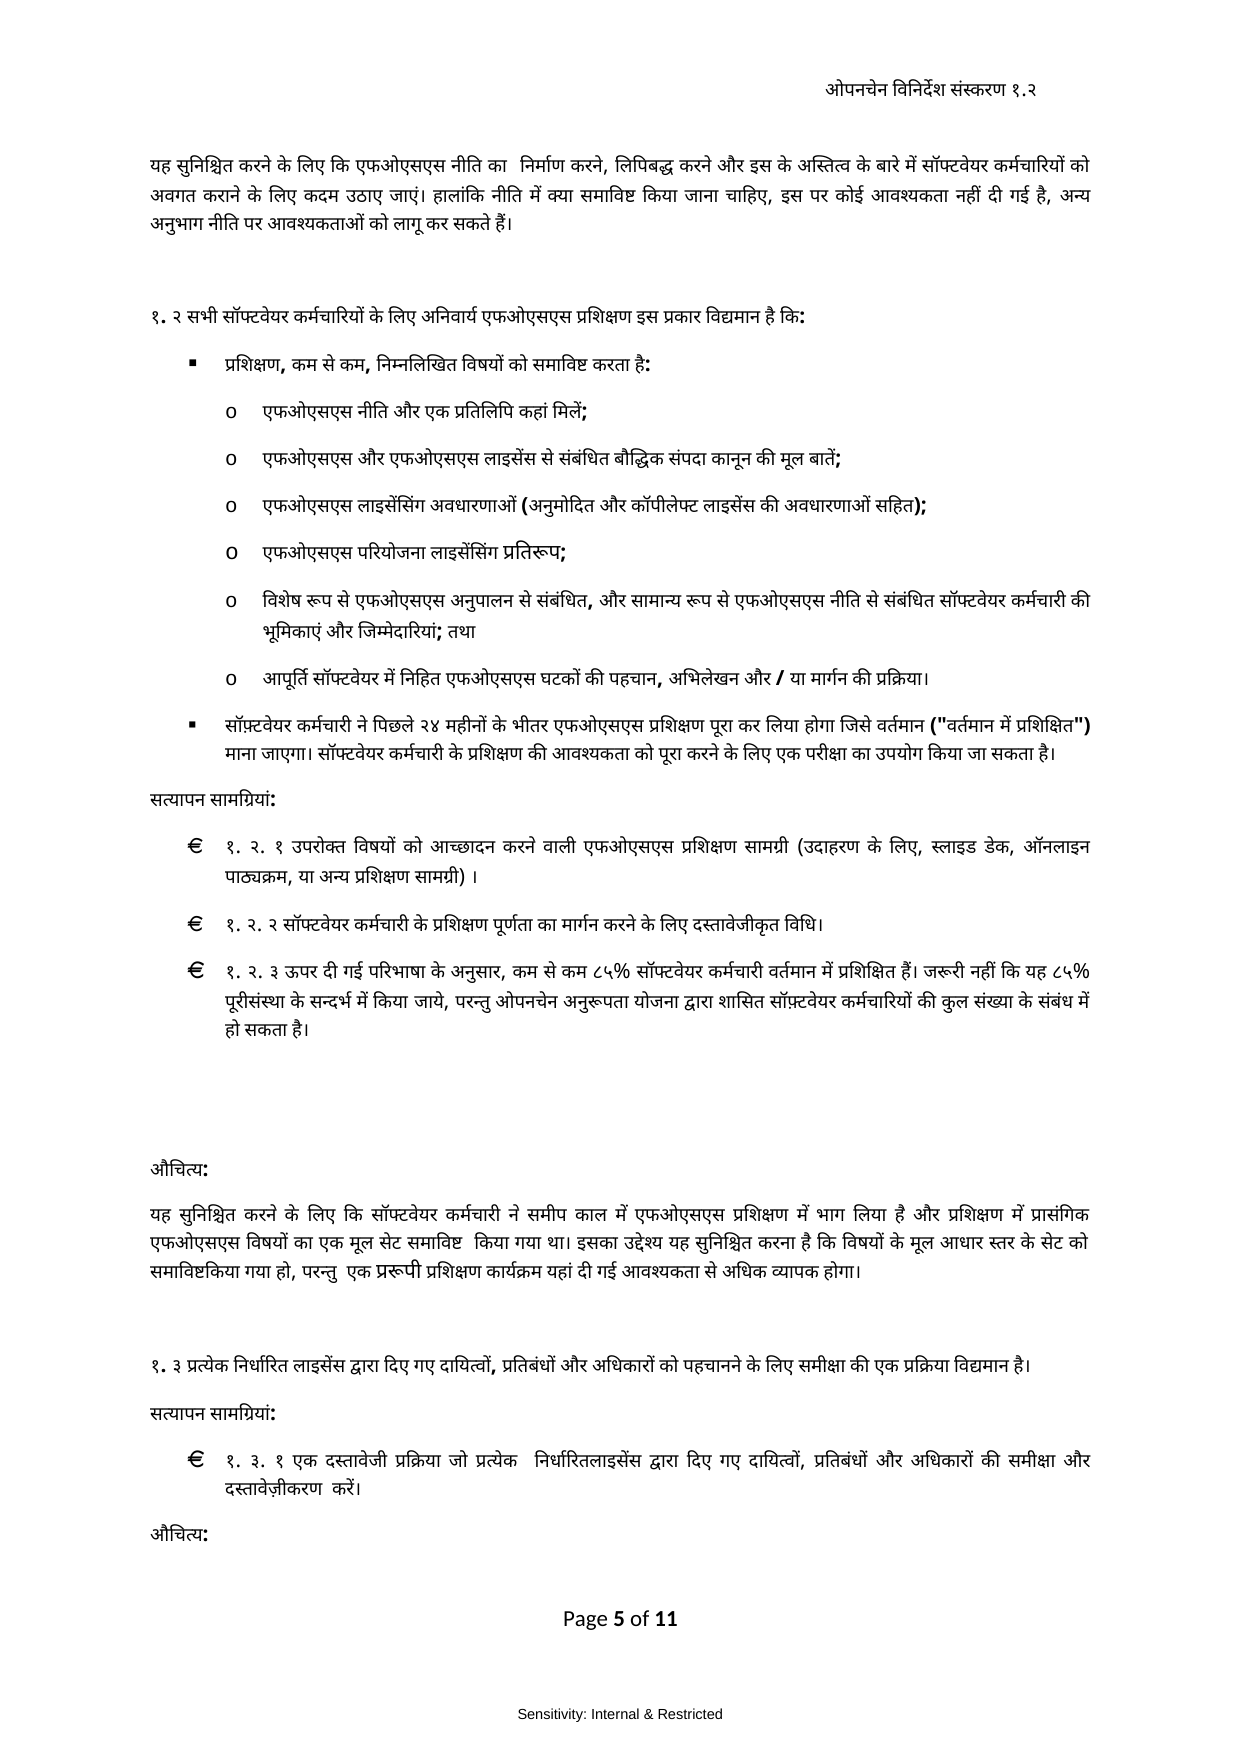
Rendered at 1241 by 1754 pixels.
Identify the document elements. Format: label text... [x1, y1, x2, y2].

text १. २ सभी सॉफ्टवेयर कर्मचारियों के लिए अनिवार्य एफओएसएस प्रशिक्षण इस प्रकार विद्यमान है कि: [150, 302, 1090, 330]
text यह सुनिश्चित करने के लिए कि सॉफ्टवेयर कर्मचारी ने समीप काल में एफओएसएस प्रशिक्षण में भाग लिया है और प्रशिक्षण में प्रासंगिक एफओएसएस विषयों का एक मूल सेट समाविष्ट किया गया था। इसका उद्देश्य यह सुनिश्चित करना है कि विषयों के मूल आधार स्तर के सेट को समाविष्टकिया गया हो, परन्तु एक प्ररूपी प्रशिक्षण कार्यक्रम यहां दी गई आवश्यकता से अधिक व्यापक होगा। [150, 1202, 1090, 1285]
list एफओएसएस लाइसेंसिंग अवधारणाओं (अनुमोदित और कॉपीलेफ्ट लाइसेंस की अवधारणाओं सहित); [225, 490, 1090, 519]
text १. ३ प्रत्येक निर्धारित लाइसेंस द्वारा दिए गए दायित्वों, प्रतिबंधों और अधिकारों को पहचानने के लिए समीक्षा की एक प्रक्रिया विद्यमान है। [150, 1351, 1090, 1379]
list १. २. ३ ऊपर दी गई परिभाषा के अनुसार, कम से कम ८५% सॉफ्टवेयर कर्मचारी वर्तमान में प्रशिक्षित हैं। जरूरी नहीं कि यह ८५% पूरीसंस्था के सन्दर्भ में किया जाये, परन्तु ओपनचेन अनुरूपता योजना द्वारा शासित सॉफ़्टवेयर कर्मचारियों की कुल संख्या के संबंध में हो सकता है। [187, 956, 1090, 1042]
list एफओएसएस नीति और एक प्रतिलिपि कहां मिलें; [225, 396, 1090, 424]
list आपूर्ति सॉफ्टवेयर में निहित एफओएसएस घटकों की पहचान, अभिलेखन और / या मार्गन की प्रक्रिया। [225, 663, 1090, 691]
list विशेष रूप से एफओएसएस अनुपालन से संबंधित, और सामान्य रूप से एफओएसएस नीति से संबंधित सॉफ्टवेयर कर्मचारी की भूमिकाएं और जिम्मेदारियां; तथा [225, 585, 1090, 644]
text यह सुनिश्चित करने के लिए कि एफओएसएस नीति का निर्माण करने, लिपिबद्ध करने और इस के अस्तित्व के बारे में सॉफ्टवेयर कर्मचारियों को अवगत कराने के लिए कदम उठाए जाएं। हालांकि नीति में क्या समाविष्ट किया जाना चाहिए, इस पर कोई आवश्यकता नहीं दी गई है, अन्य अनुभाग नीति पर आवश्यकताओं को लागू कर सकते हैं। [150, 150, 1090, 236]
text औचित्य: [150, 1154, 1090, 1183]
list १. ३. १ एक दस्तावेजी प्रक्रिया जो प्रत्येक निर्धारितलाइसेंस द्वारा दिए गए दायित्वों, प्रतिबंधों और अधिकारों की समीक्षा और दस्तावेज़ीकरण करें। [187, 1445, 1090, 1501]
text सत्यापन सामग्रियां: [150, 784, 1090, 813]
text औचित्य: [150, 1519, 1090, 1547]
list एफओएसएस और एफओएसएस लाइसेंस से संबंधित बौद्धिक संपदा कानून की मूल बातें; [225, 443, 1090, 472]
list प्रशिक्षण, कम से कम, निम्नलिखित विषयों को समाविष्ट करता है: [187, 349, 1090, 377]
list सॉफ़्टवेयर कर्मचारी ने पिछले २४ महीनों के भीतर एफओएसएस प्रशिक्षण पूरा कर लिया होगा जिसे वर्तमान ("वर्तमान में प्रशिक्षित") माना जाएगा। सॉफ्टवेयर कर्मचारी के प्रशिक्षण की आवश्यकता को पूरा करने के लिए एक परीक्षा का उपयोग किया जा सकता है। [187, 710, 1090, 766]
list १. २. २ सॉफ्टवेयर कर्मचारी के प्रशिक्षण पूर्णता का मार्गन करने के लिए दस्तावेजीकृत विधि। [187, 909, 1090, 937]
text सत्यापन सामग्रियां: [150, 1398, 1090, 1426]
list १. २. १ उपरोक्त विषयों को आच्छादन करने वाली एफओएसएस प्रशिक्षण सामग्री (उदाहरण के लिए, स्लाइड डेक, ऑनलाइन पाठ्यक्रम, या अन्य प्रशिक्षण सामग्री) । [187, 831, 1090, 890]
list एफओएसएस परियोजना लाइसेंसिंग प्रतिरूप; [225, 537, 1090, 567]
